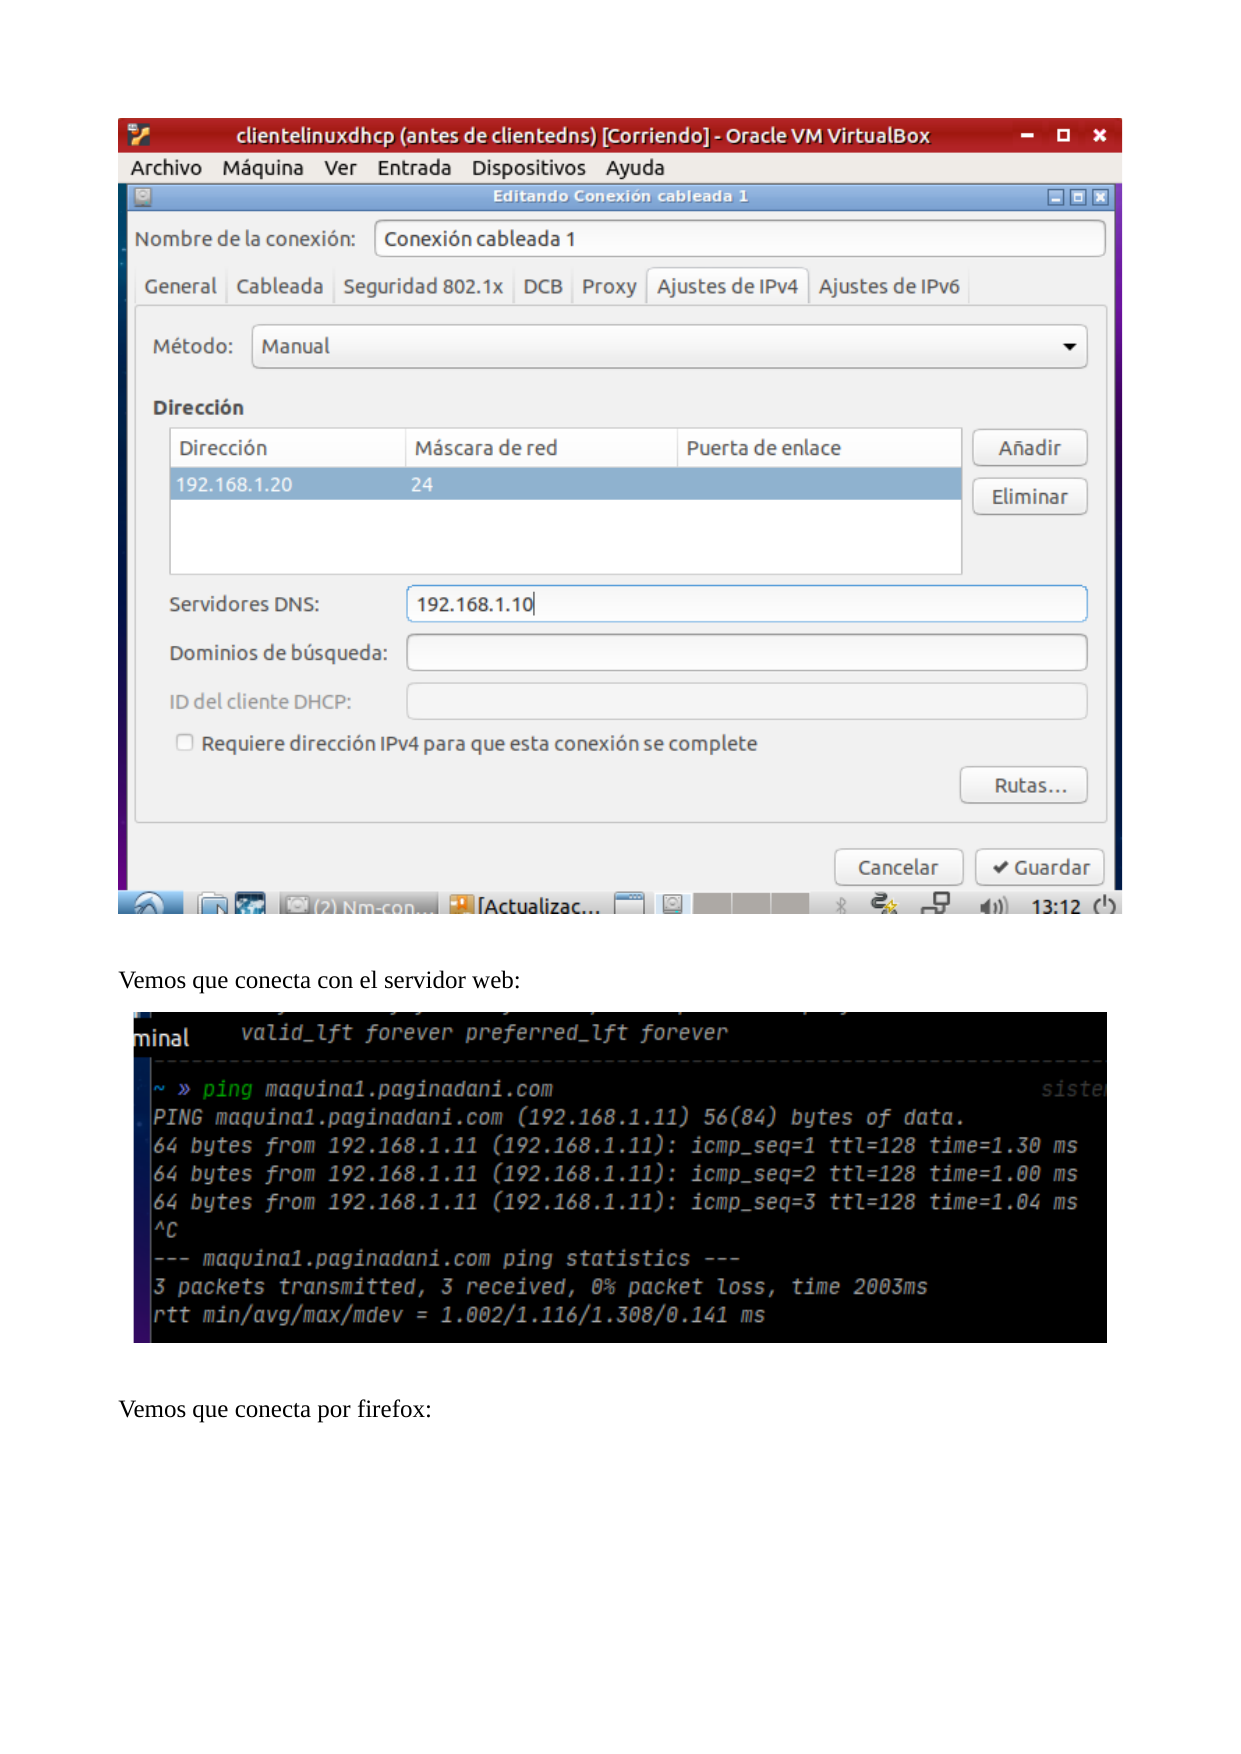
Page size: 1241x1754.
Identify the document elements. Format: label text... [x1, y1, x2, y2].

text Vemos que conecta con el servidor web: [118, 965, 1122, 994]
picture [133, 1012, 1107, 1343]
picture [118, 118, 1123, 914]
text Vemos que conecta por firefox: [118, 1394, 1122, 1423]
